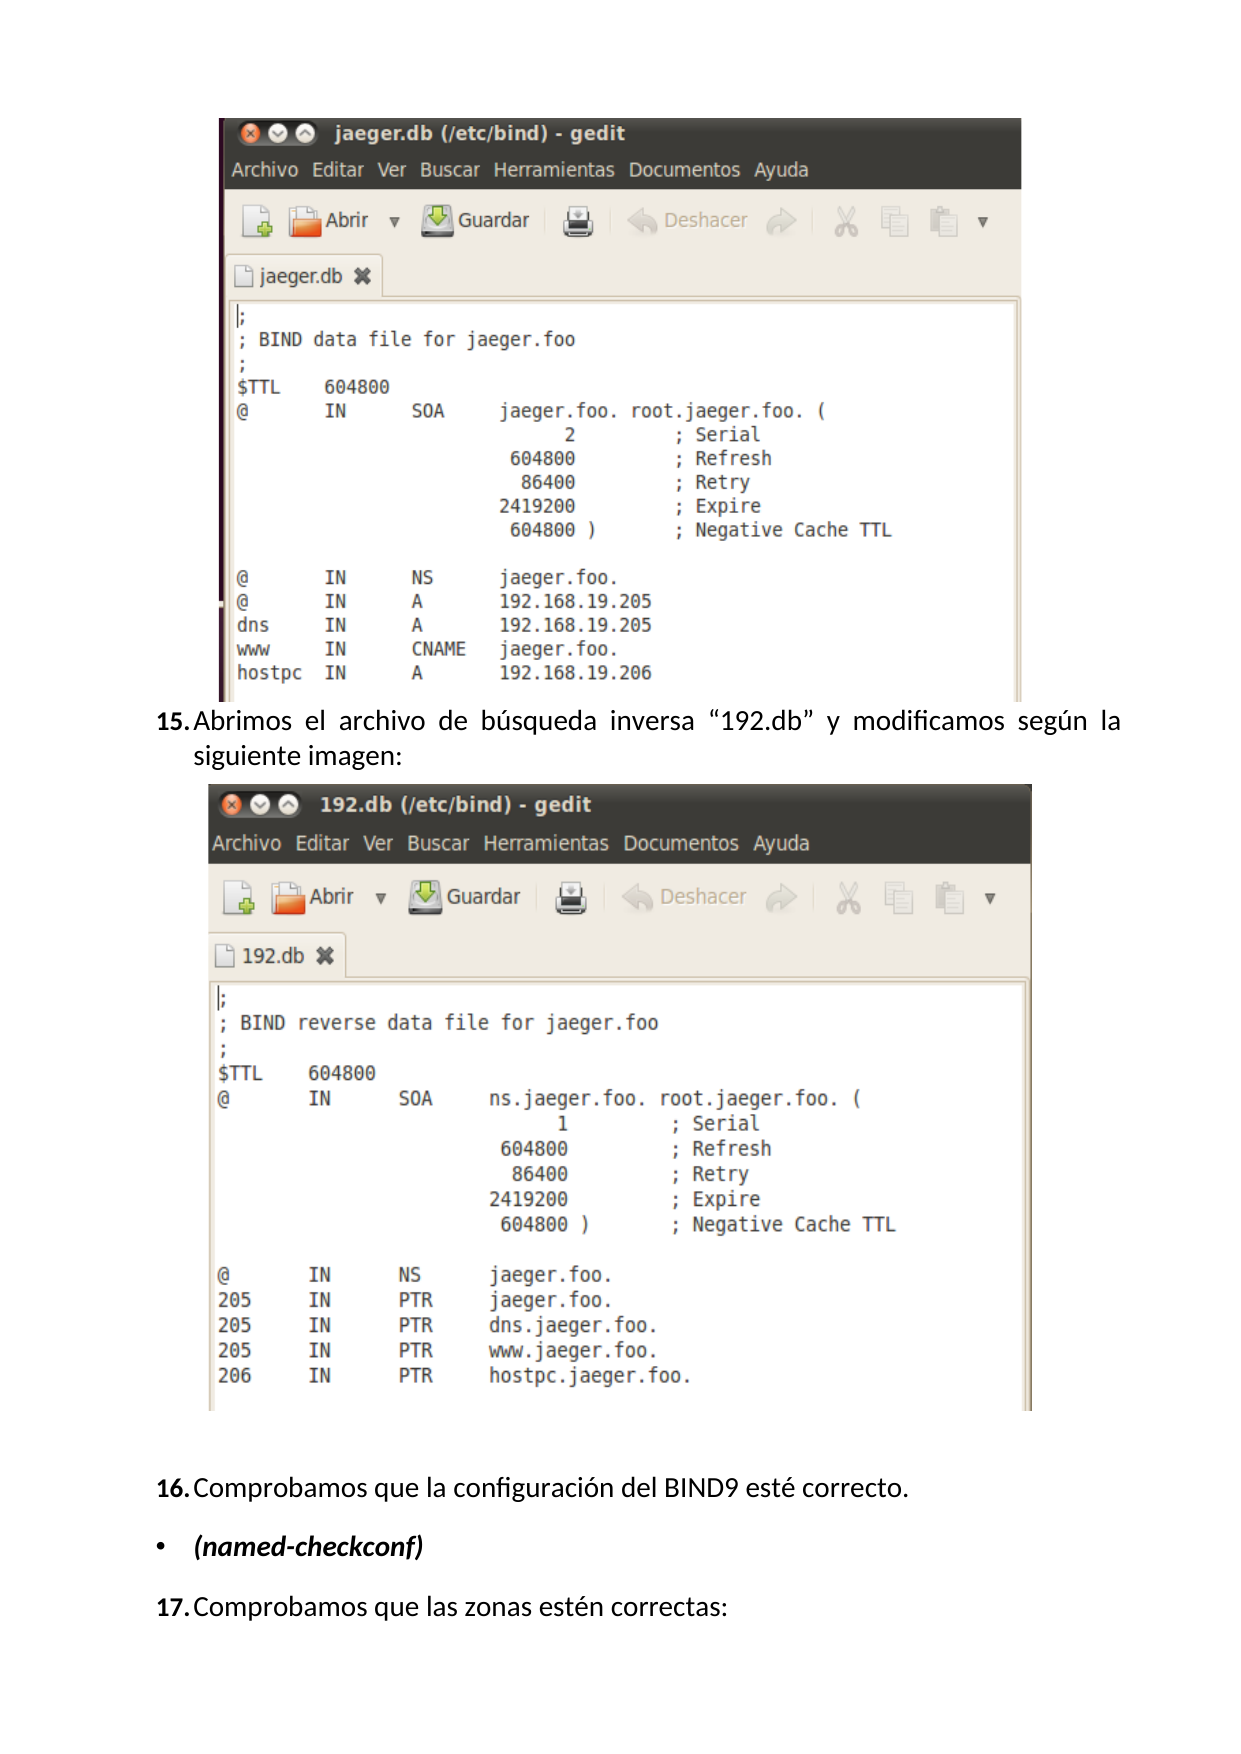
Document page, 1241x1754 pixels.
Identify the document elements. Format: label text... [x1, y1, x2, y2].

list Comprobamos que las zonas estén correctas: [156, 1588, 1122, 1623]
picture [208, 784, 1032, 1411]
list Comprobamos que la configuración del BIND9 esté correcto. [156, 1469, 1122, 1505]
picture [218, 118, 1022, 702]
list Abrimos el archivo de búsqueda inversa “192.db” y modificamos según la siguiente imagen: [156, 118, 1122, 773]
list (named-checkconf) [156, 1528, 1122, 1564]
